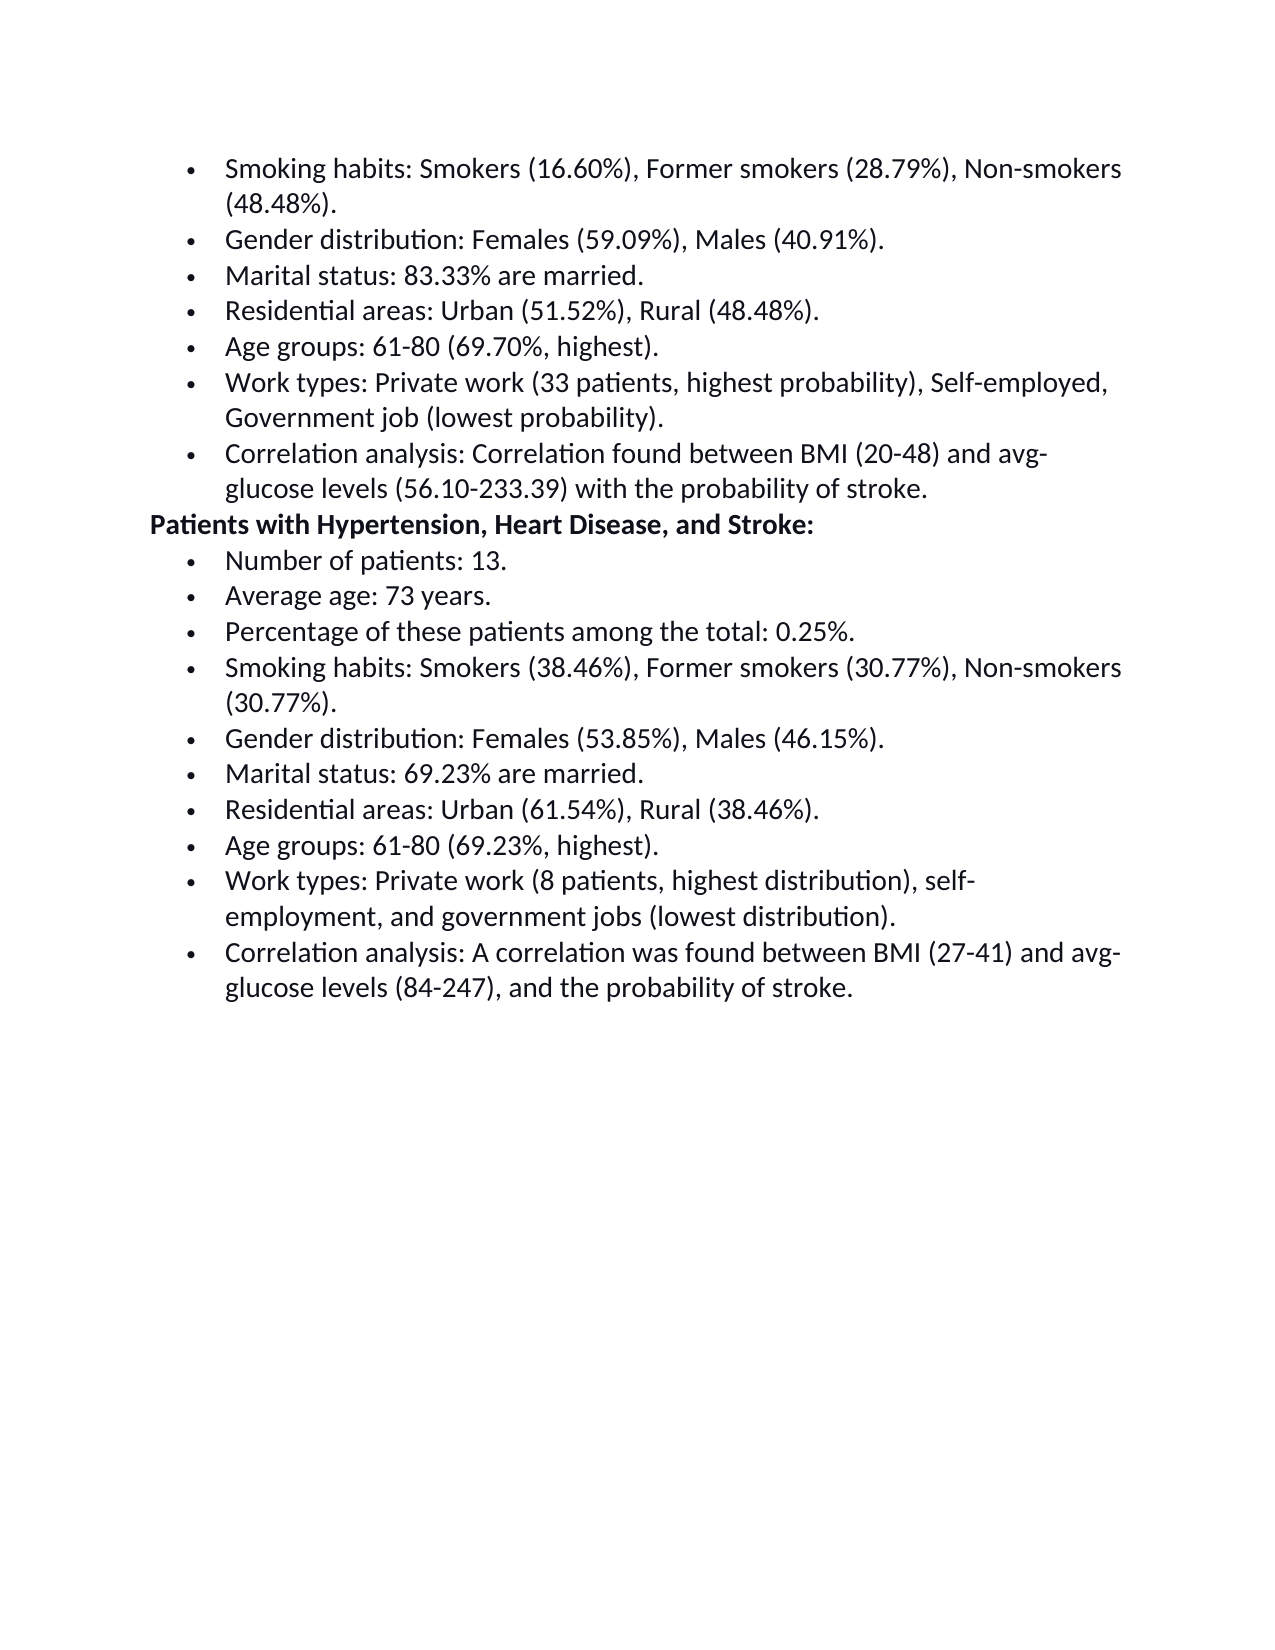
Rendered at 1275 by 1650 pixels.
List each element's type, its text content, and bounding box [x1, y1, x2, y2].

list Correlation analysis: A correlation was found between BMI (27-41) and avg-glucose levels (84-247), and the probability of stroke. [187, 934, 1125, 1005]
list Number of patients: 13. [187, 542, 1125, 577]
text Patients with Hypertension, Heart Disease, and Stroke: [150, 506, 1125, 542]
list Residential areas: Urban (61.54%), Rural (38.46%). [187, 791, 1125, 827]
list Gender distribution: Females (59.09%), Males (40.91%). [187, 221, 1125, 257]
list Smoking habits: Smokers (16.60%), Former smokers (28.79%), Non-smokers (48.48%). [187, 150, 1125, 221]
list Work types: Private work (33 patients, highest probability), Self-employed, Government job (lowest probability). [187, 364, 1125, 435]
list Correlation analysis: Correlation found between BMI (20-48) and avg-glucose levels (56.10-233.39) with the probability of stroke. [187, 435, 1125, 506]
list Percentage of these patients among the total: 0.25%. [187, 613, 1125, 649]
list Age groups: 61-80 (69.23%, highest). [187, 827, 1125, 862]
list Work types: Private work (8 patients, highest distribution), self-employment, and government jobs (lowest distribution). [187, 862, 1125, 934]
list Marital status: 83.33% are married. [187, 257, 1125, 292]
list Smoking habits: Smokers (38.46%), Former smokers (30.77%), Non-smokers (30.77%). [187, 649, 1125, 720]
list Marital status: 69.23% are married. [187, 756, 1125, 791]
list Average age: 73 years. [187, 577, 1125, 613]
list Age groups: 61-80 (69.70%, highest). [187, 328, 1125, 364]
list Gender distribution: Females (53.85%), Males (46.15%). [187, 720, 1125, 756]
list Residential areas: Urban (51.52%), Rural (48.48%). [187, 292, 1125, 328]
